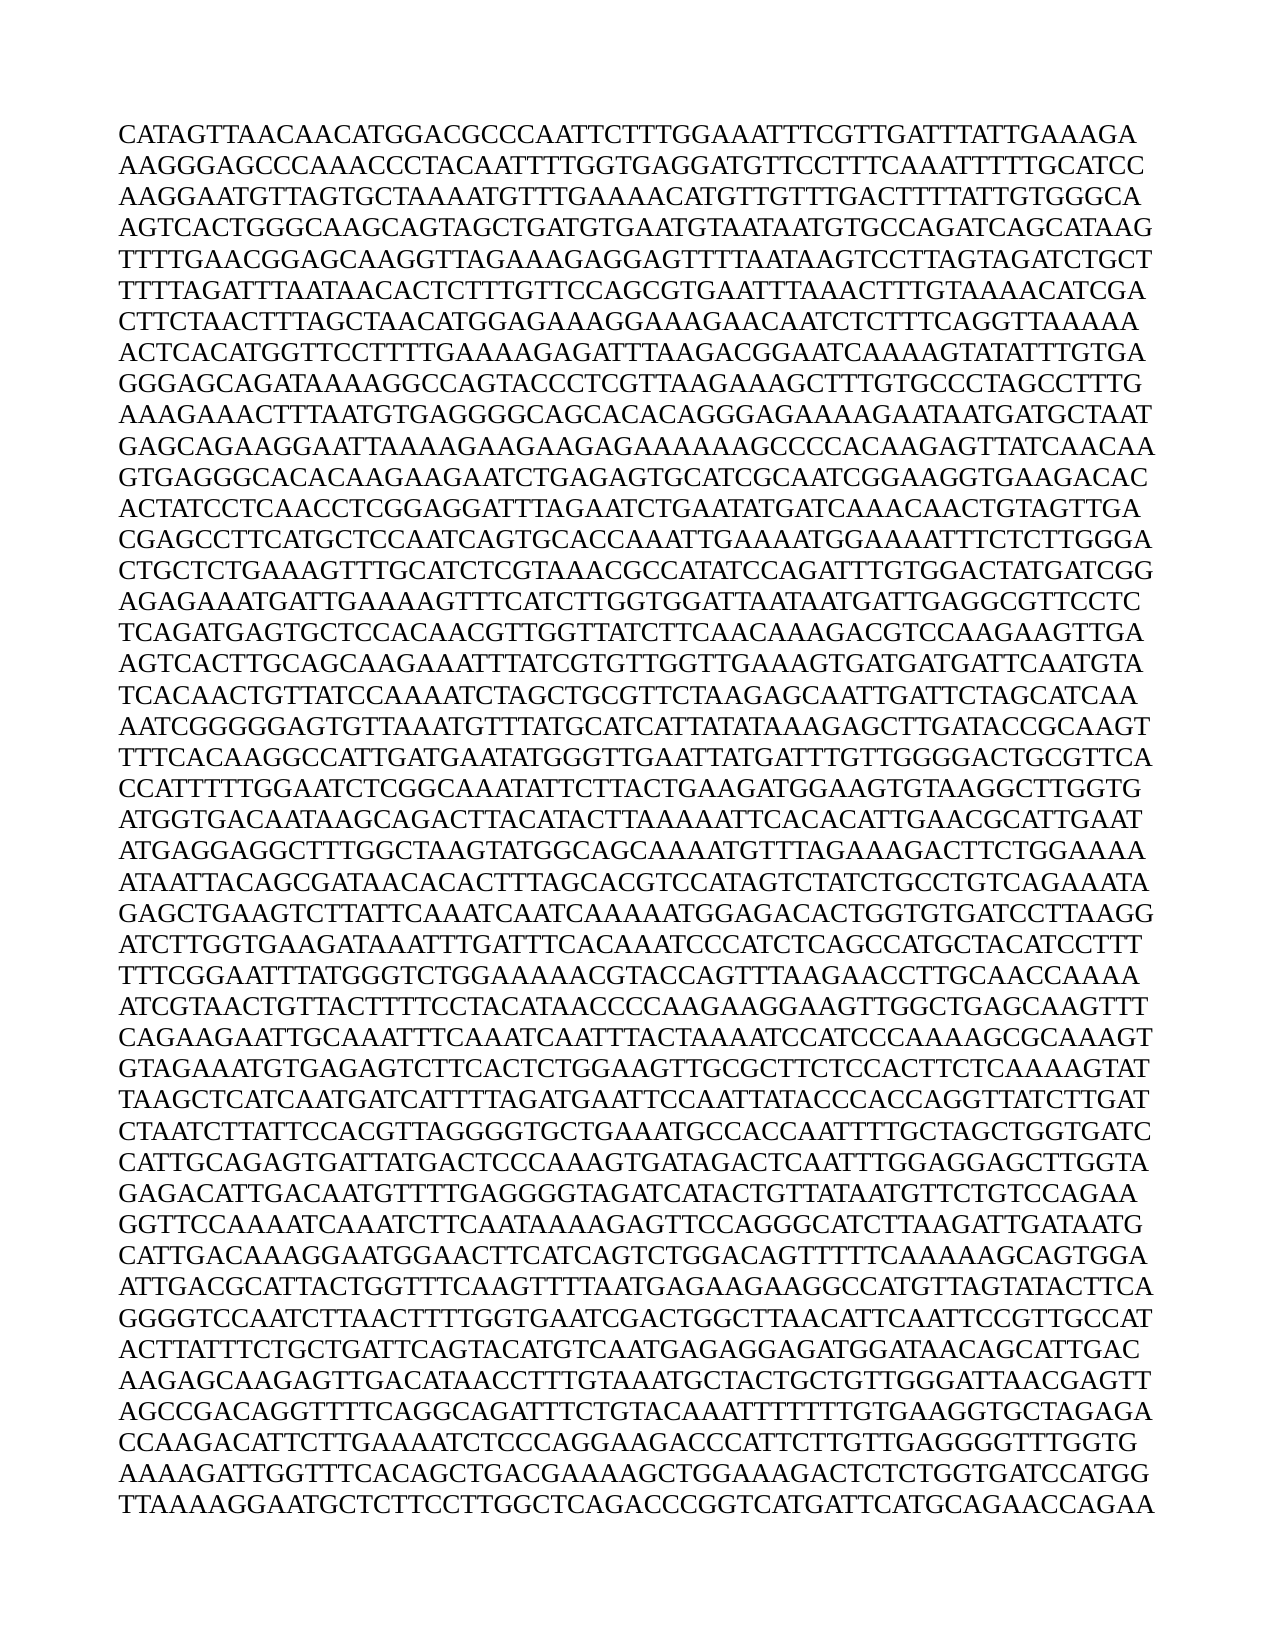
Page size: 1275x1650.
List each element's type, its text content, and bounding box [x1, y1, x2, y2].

text CATAGTTAACAACATGGACGCCCAATTCTTTGGAAATTTCGTTGATTTATTGAAAGAAAGGGAGCCCAAACCCTACAATTTTGGTGAGGATGTTCCTTTCAAATTTTTGCATCCAAGGAATGTTAGTGCTAAAATGTTTGAAAACATGTTGTTTGACTTTTATTGTGGGCAAGTCACTGGGCAAGCAGTAGCTGATGTGAATGTAATAATGTGCCAGATCAGCATAAGTTTTGAACGGAGCAAGGTTAGAAAGAGGAGTTTTAATAAGTCCTTAGTAGATCTGCTTTTTAGATTTAATAACACTCTTTGTTCCAGCGTGAATTTAAACTTTGTAAAACATCGACTTCTAACTTTAGCTAACATGGAGAAAGGAAAGAACAATCTCTTTCAGGTTAAAAAACTCACATGGTTCCTTTTGAAAAGAGATTTAAGACGGAATCAAAAGTATATTTGTGAGGGAGCAGATAAAAGGCCAGTACCCTCGTTAAGAAAGCTTTGTGCCCTAGCCTTTGAAAGAAACTTTAATGTGAGGGGCAGCACACAGGGAGAAAAGAATAATGATGCTAATGAGCAGAAGGAATTAAAAGAAGAAGAGAAAAAAGCCCCACAAGAGTTATCAACAAGTGAGGGCACACAAGAAGAATCTGAGAGTGCATCGCAATCGGAAGGTGAAGACACACTATCCTCAACCTCGGAGGATTTAGAATCTGAATATGATCAAACAACTGTAGTTGACGAGCCTTCATGCTCCAATCAGTGCACCAAATTGAAAATGGAAAATTTCTCTTGGGACTGCTCTGAAAGTTTGCATCTCGTAAACGCCATATCCAGATTTGTGGACTATGATCGGAGAGAAATGATTGAAAAGTTTCATCTTGGTGGATTAATAATGATTGAGGCGTTCCTCTCAGATGAGTGCTCCACAACGTTGGTTATCTTCAACAAAGACGTCCAAGAAGTTGAAGTCACTTGCAGCAAGAAATTTATCGTGTTGGTTGAAAGTGATGATGATTCAATGTATCACAACTGTTATCCAAAATCTAGCTGCGTTCTAAGAGCAATTGATTCTAGCATCAAAATCGGGGGAGTGTTAAATGTTTATGCATCATTATATAAAGAGCTTGATACCGCAAGTTTTCACAAGGCCATTGATGAATATGGGTTGAATTATGATTTGTTGGGGACTGCGTTCACCATTTTTGGAATCTCGGCAAATATTCTTACTGAAGATGGAAGTGTAAGGCTTGGTGATGGTGACAATAAGCAGACTTACATACTTAAAAATTCACACATTGAACGCATTGAATATGAGGAGGCTTTGGCTAAGTATGGCAGCAAAATGTTTAGAAAGACTTCTGGAAAAATAATTACAGCGATAACACACTTTAGCACGTCCATAGTCTATCTGCCTGTCAGAAATAGAGCTGAAGTCTTATTCAAATCAATCAAAAATGGAGACACTGGTGTGATCCTTAAGGATCTTGGTGAAGATAAATTTGATTTCACAAATCCCATCTCAGCCATGCTACATCCTTTTTTCGGAATTTATGGGTCTGGAAAAACGTACCAGTTTAAGAACCTTGCAACCAAAAATCGTAACTGTTACTTTTCCTACATAACCCCAAGAAGGAAGTTGGCTGAGCAAGTTTCAGAAGAATTGCAAATTTCAAATCAATTTACTAAAATCCATCCCAAAAGCGCAAAGTGTAGAAATGTGAGAGTCTTCACTCTGGAAGTTGCGCTTCTCCACTTCTCAAAAGTATTAAGCTCATCAATGATCATTTTAGATGAATTCCAATTATACCCACCAGGTTATCTTGATCTAATCTTATTCCACGTTAGGGGTGCTGAAATGCCACCAATTTTGCTAGCTGGTGATCCATTGCAGAGTGATTATGACTCCCAAAGTGATAGACTCAATTTGGAGGAGCTTGGTAGAGACATTGACAATGTTTTGAGGGGTAGATCATACTGTTATAATGTTCTGTCCAGAAGGTTCCAAAATCAAATCTTCAATAAAAGAGTTCCAGGGCATCTTAAGATTGATAATGCATTGACAAAGGAATGGAACTTCATCAGTCTGGACAGTTTTTCAAAAAGCAGTGGAATTGACGCATTACTGGTTTCAAGTTTTAATGAGAAGAAGGCCATGTTAGTATACTTCAGGGGTCCAATCTTAACTTTTGGTGAATCGACTGGCTTAACATTCAATTCCGTTGCCATACTTATTTCTGCTGATTCAGTACATGTCAATGAGAGGAGATGGATAACAGCATTGACAAGAGCAAGAGTTGACATAACCTTTGTAAATGCTACTGCTGTTGGGATTAACGAGTTAGCCGACAGGTTTTCAGGCAGATTTCTGTACAAATTTTTTTGTGAAGGTGCTAGAGACCAAGACATTCTTGAAAATCTCCCAGGAAGACCCATTCTTGTTGAGGGGTTTGGTGAAAAGATTGGTTTCACAGCTGACGAAAAGCTGGAAAGACTCTCTGGTGATCCATGGTTAAAAGGAATGCTCTTCCTTGGCTCAGACCCGGTCATGATTCATGCAGAACCAGAA [118, 118, 1157, 1520]
